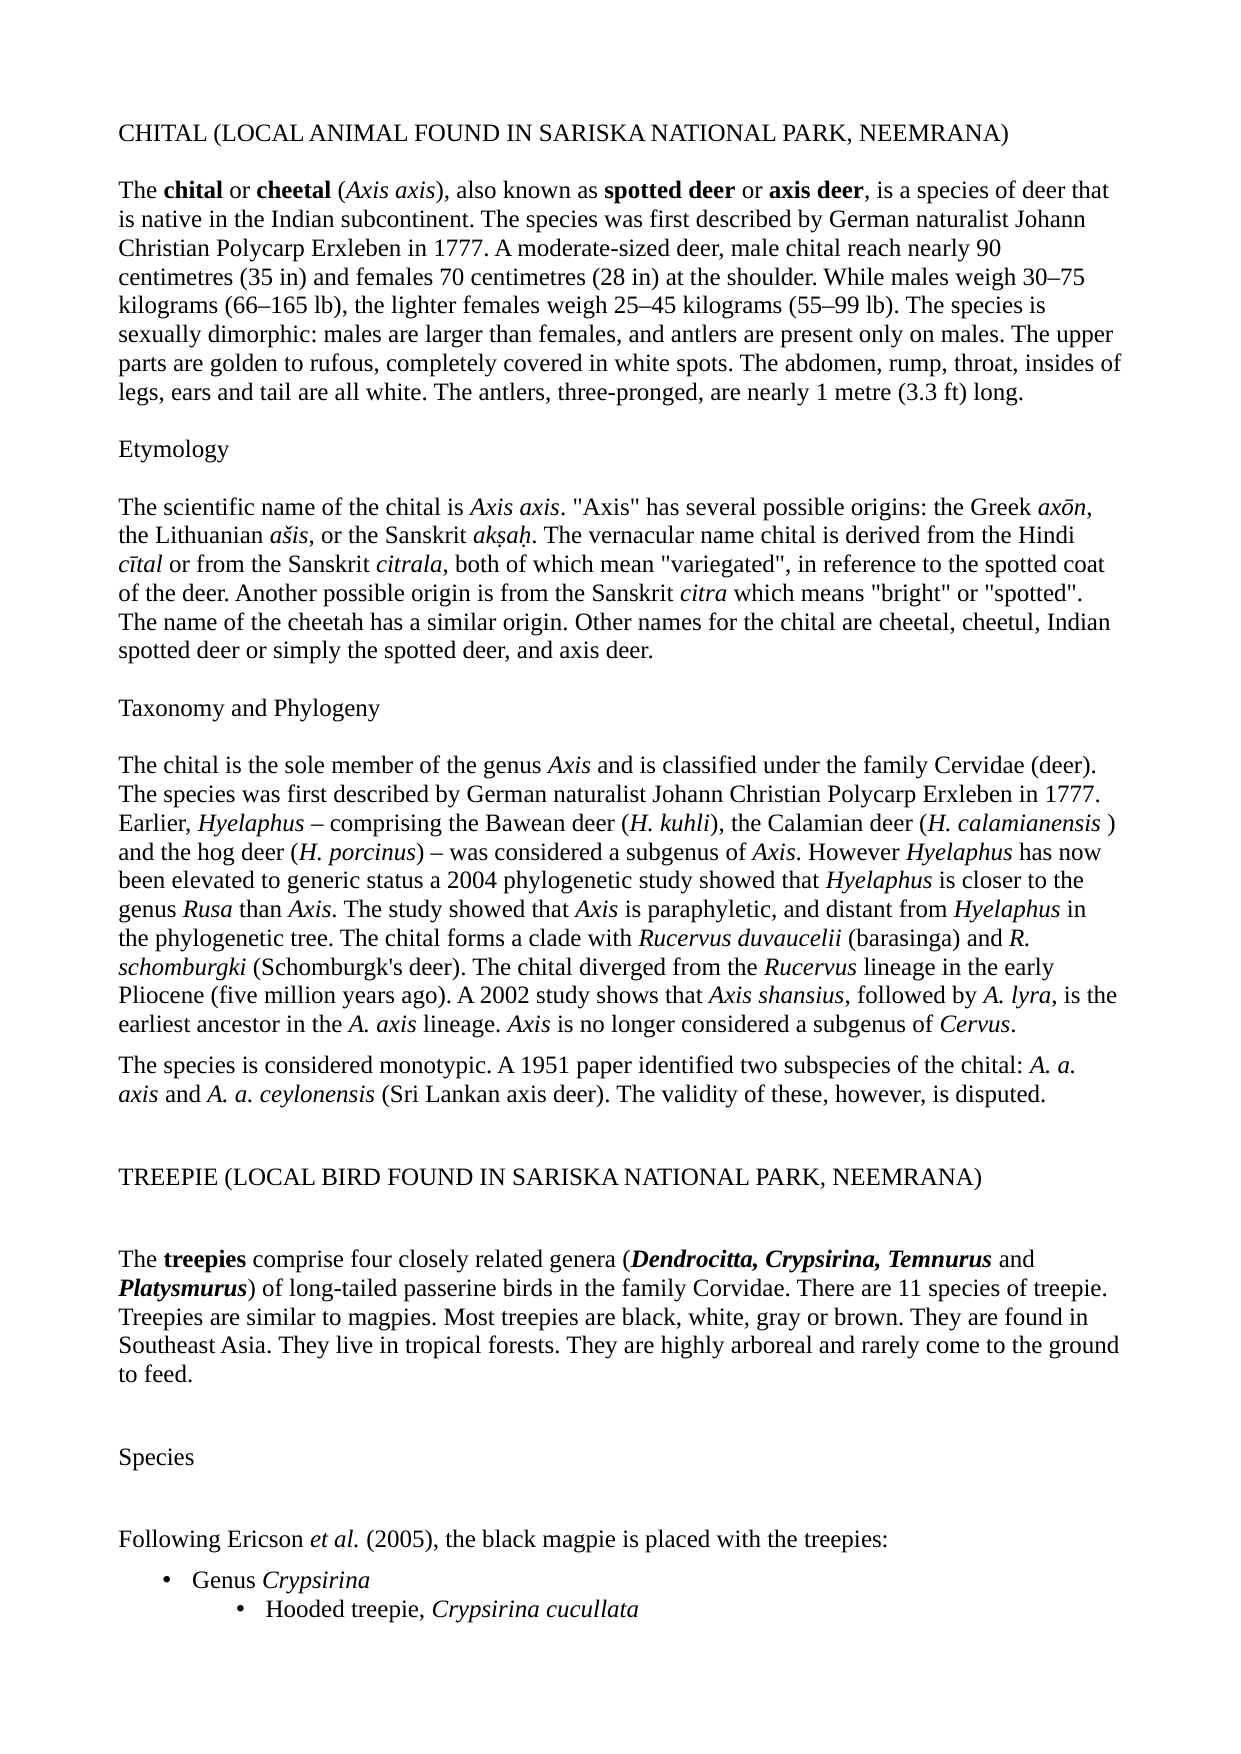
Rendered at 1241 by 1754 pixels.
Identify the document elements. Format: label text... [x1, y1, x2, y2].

text Following Ericson et al. (2005), the black magpie is placed with the treepies: [118, 1524, 1122, 1553]
text The chital is the sole member of the genus Axis and is classified under the family Cervidae (deer). The species was first described by German naturalist Johann Christian Polycarp Erxleben in 1777. Earlier, Hyelaphus – comprising the Bawean deer (H. kuhli), the Calamian deer (H. calamianensis ) and the hog deer (H. porcinus) – was considered a subgenus of Axis. However Hyelaphus has now been elevated to generic status a 2004 phylogenetic study showed that Hyelaphus is closer to the genus Rusa than Axis. The study showed that Axis is paraphyletic, and distant from Hyelaphus in the phylogenetic tree. The chital forms a clade with Rucervus duvaucelii (barasinga) and R. schomburgki (Schomburgk's deer). The chital diverged from the Rucervus lineage in the early Pliocene (five million years ago). A 2002 study shows that Axis shansius, followed by A. lyra, is the earliest ancestor in the A. axis lineage. Axis is no longer considered a subgenus of Cervus. [118, 751, 1122, 1038]
list Hooded treepie, Crypsirina cucullata [236, 1594, 1122, 1623]
text The species is considered monotypic. A 1951 paper identified two subspecies of the chital: A. a. axis and A. a. ceylonensis (Sri Lankan axis deer). The validity of these, however, is disputed. [118, 1051, 1122, 1108]
text CHITAL (LOCAL ANIMAL FOUND IN SARISKA NATIONAL PARK, NEEMRANA) [118, 118, 1122, 147]
text The treepies comprise four closely related genera (Dendrocitta, Crypsirina, Temnurus and Platysmurus) of long-tailed passerine birds in the family Corvidae. There are 11 species of treepie. Treepies are similar to magpies. Most treepies are black, white, gray or brown. They are found in Southeast Asia. They live in tropical forests. They are highly arboreal and rarely come to the ground to feed. [118, 1244, 1122, 1388]
text The scientific name of the chital is Axis axis. "Axis" has several possible origins: the Greek axōn, the Lithuanian ašis, or the Sanskrit akṣaḥ. The vernacular name chital is derived from the Hindi cītal or from the Sanskrit citrala, both of which mean "variegated", in reference to the spotted coat of the deer. Another possible origin is from the Sanskrit citra which means "bright" or "spotted". The name of the cheetah has a similar origin. Other names for the chital are cheetal, cheetul, Indian spotted deer or simply the spotted deer, and axis deer. [118, 492, 1122, 664]
list Genus Crypsirina [162, 1566, 1122, 1594]
text TREEPIE (LOCAL BIRD FOUND IN SARISKA NATIONAL PARK, NEEMRANA) [118, 1162, 1122, 1191]
text Species [118, 1442, 1122, 1471]
text Taxonomy and Phylogeny [118, 693, 1122, 722]
text Etymology [118, 434, 1122, 463]
text The chital or cheetal (Axis axis), also known as spotted deer or axis deer, is a species of deer that is native in the Indian subcontinent. The species was first described by German naturalist Johann Christian Polycarp Erxleben in 1777. A moderate-sized deer, male chital reach nearly 90 centimetres (35 in) and females 70 centimetres (28 in) at the shoulder. While males weigh 30–75 kilograms (66–165 lb), the lighter females weigh 25–45 kilograms (55–99 lb). The species is sexually dimorphic: males are larger than females, and antlers are present only on males. The upper parts are golden to rufous, completely covered in white spots. The abdomen, rump, throat, insides of legs, ears and tail are all white. The antlers, three-pronged, are nearly 1 metre (3.3 ft) long. [118, 176, 1122, 406]
